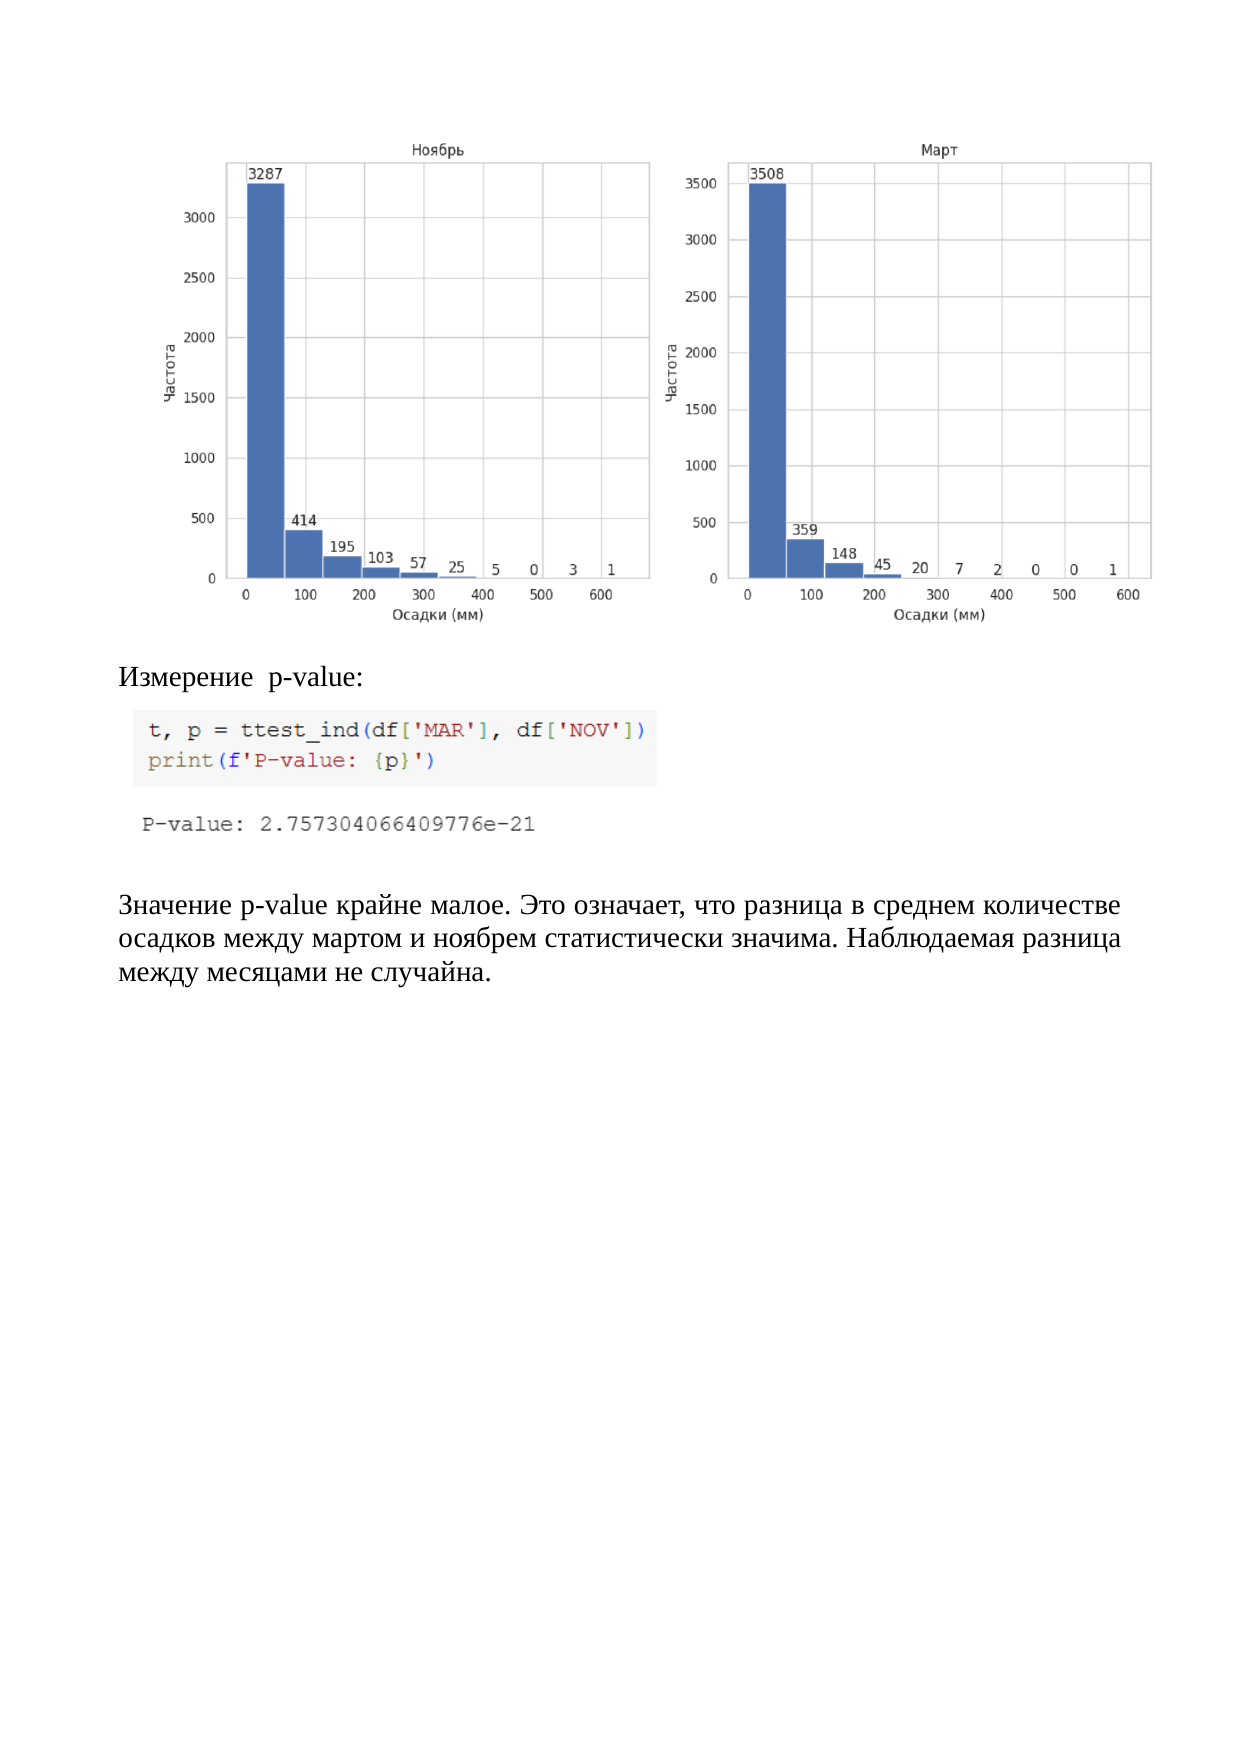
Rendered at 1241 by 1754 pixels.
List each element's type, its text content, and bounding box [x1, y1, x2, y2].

picture [151, 130, 1156, 626]
text Измерение p-value: [118, 659, 1122, 692]
text Значение p-value крайне малое. Это означает, что разница в среднем количестве осадков между мартом и ноябрем статистически значима. Наблюдаемая разница между месяцами не случайна. [118, 887, 1122, 988]
picture [132, 801, 548, 854]
picture [132, 710, 657, 787]
